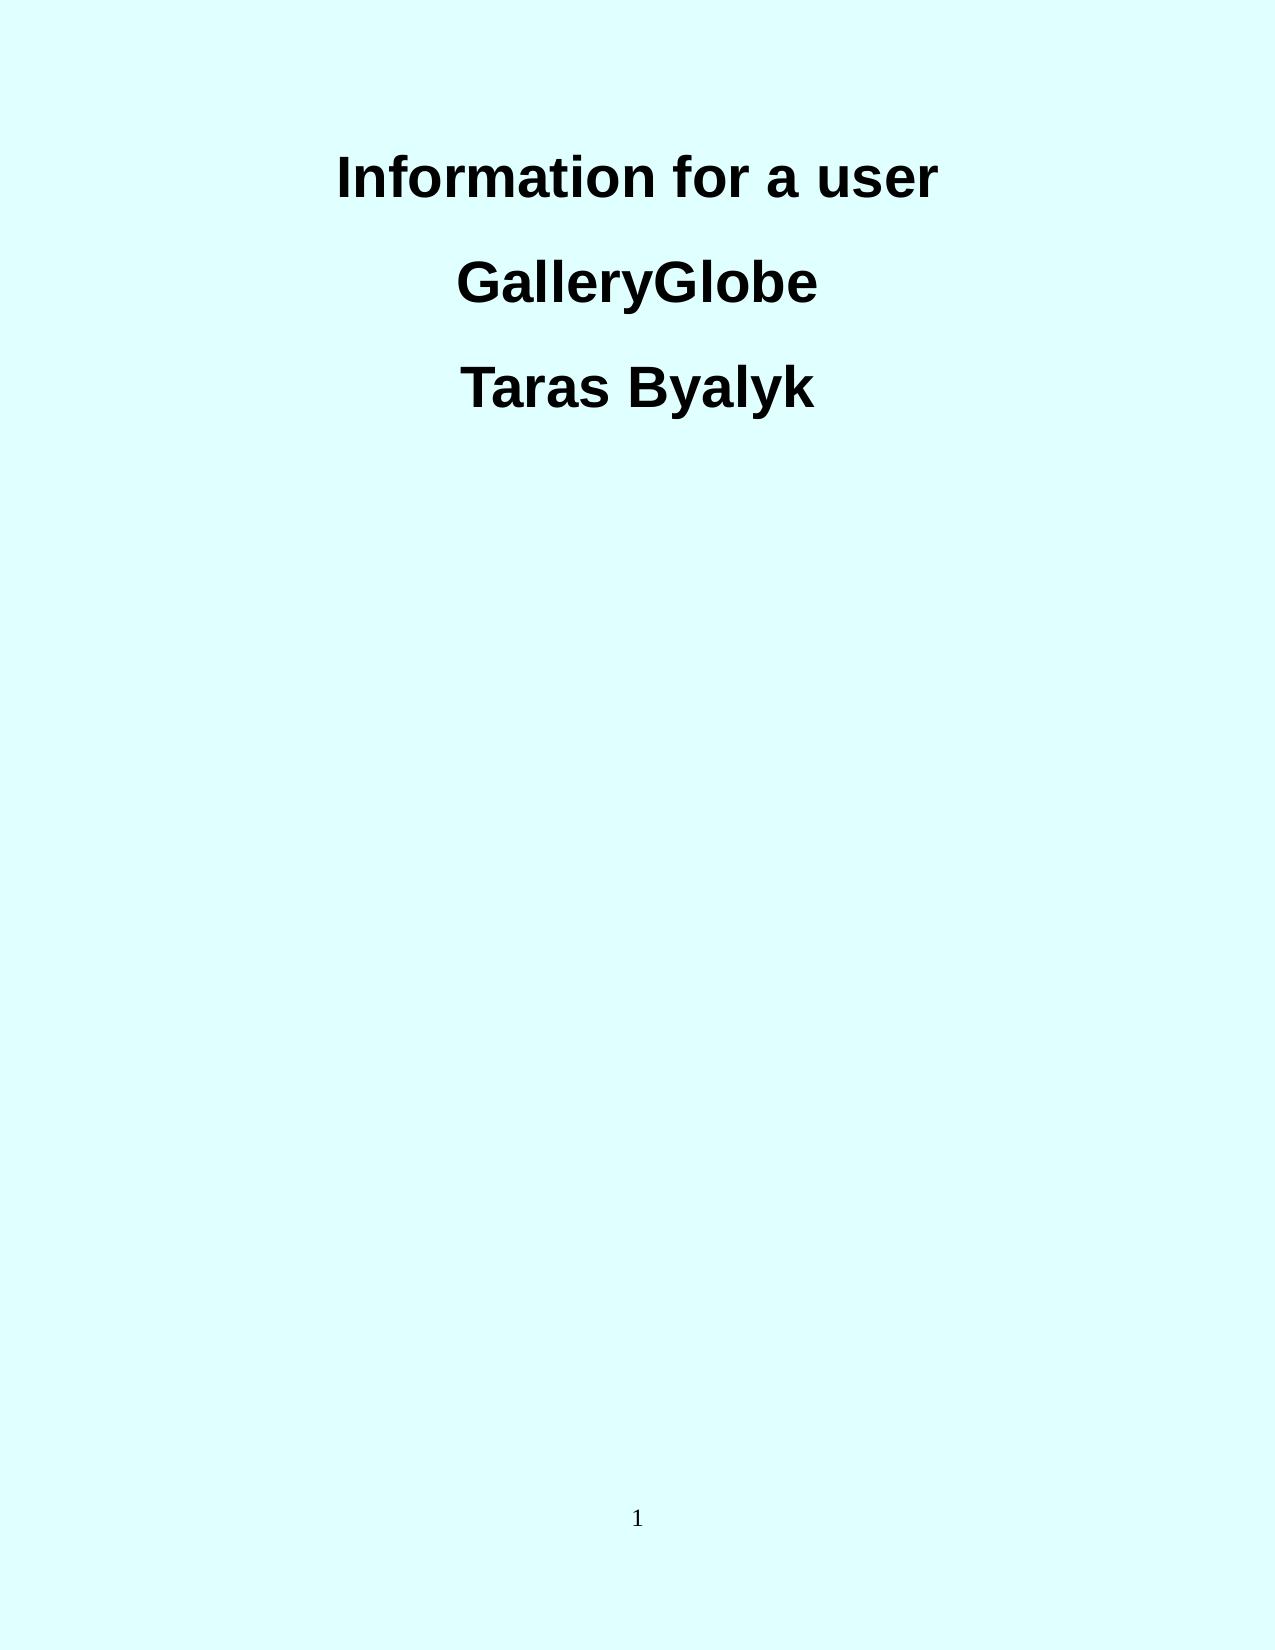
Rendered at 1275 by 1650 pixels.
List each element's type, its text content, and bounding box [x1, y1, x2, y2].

title GalleryGlobe [118, 248, 1157, 315]
title Information for a user [118, 143, 1157, 210]
title Taras Byalyk [118, 352, 1157, 419]
